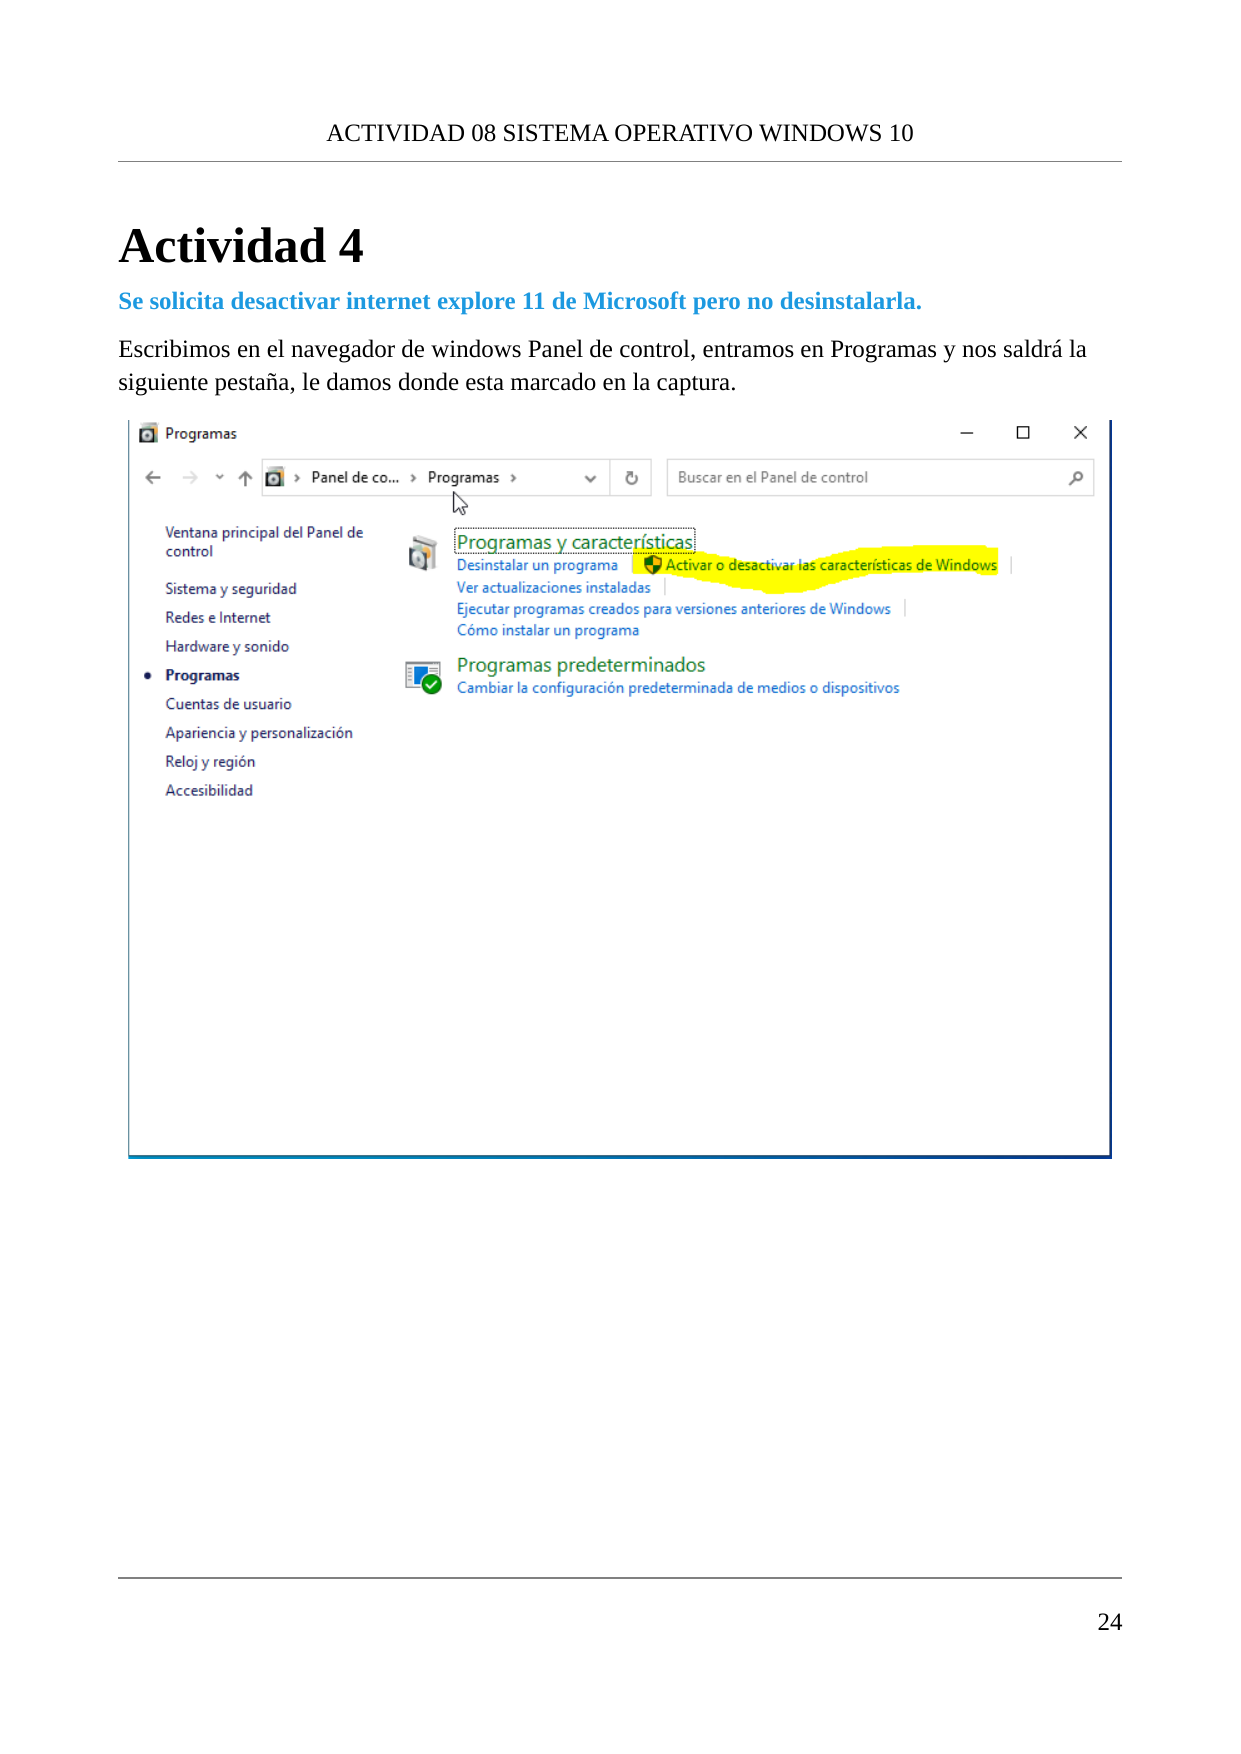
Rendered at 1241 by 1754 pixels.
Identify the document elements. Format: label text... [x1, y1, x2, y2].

subtitle Actividad 4 [118, 216, 1122, 274]
picture [128, 420, 1112, 1159]
text Se solicita desactivar internet explore 11 de Microsoft pero no desinstalarla. [118, 286, 1122, 315]
text Escribimos en el navegador de windows Panel de control, entramos en Programas y nos saldrá la siguiente pestaña, le damos donde esta marcado en la captura. [118, 334, 1122, 396]
